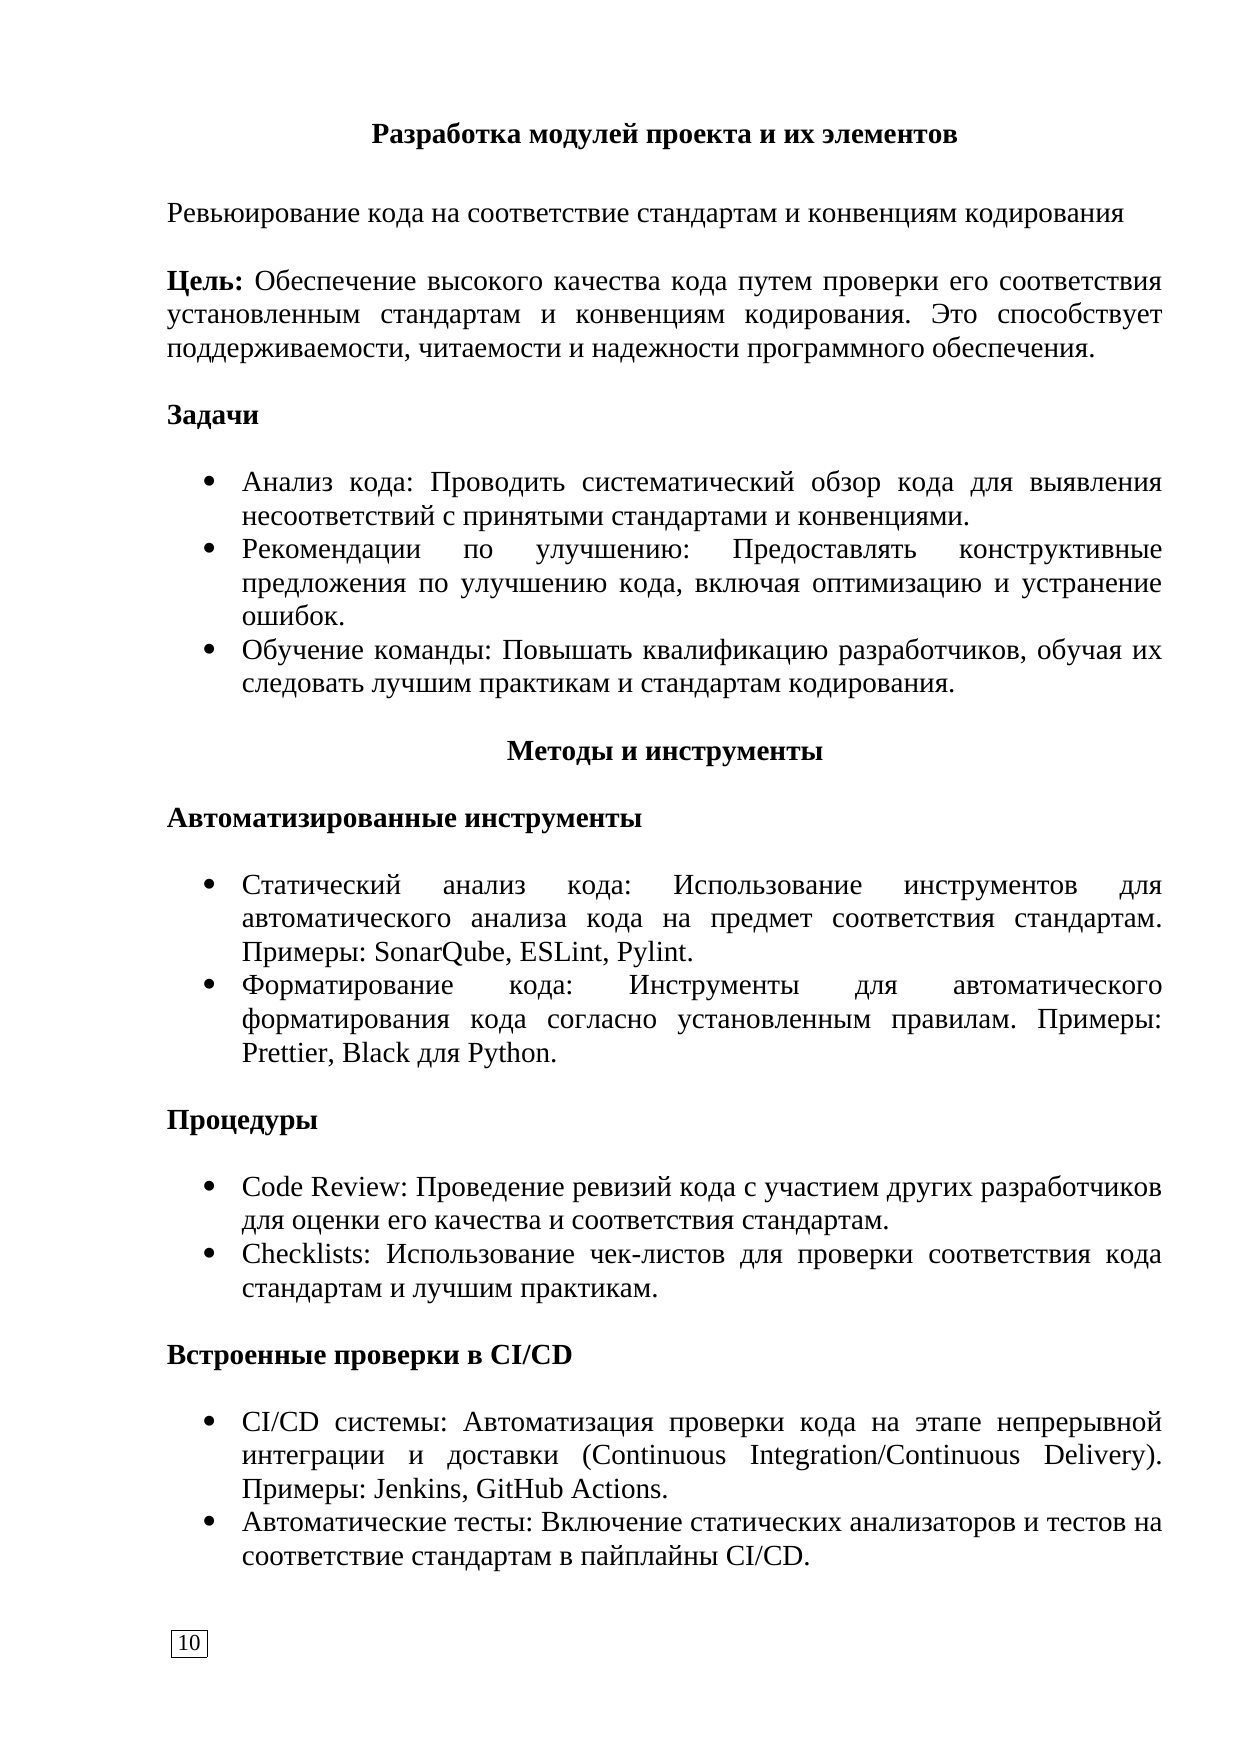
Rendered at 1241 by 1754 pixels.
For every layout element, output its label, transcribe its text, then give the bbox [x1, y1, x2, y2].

list Checklists: Использование чек-листов для проверки соответствия кода стандартам и лучшим практикам. [204, 1236, 1163, 1303]
list CI/CD системы: Автоматизация проверки кода на этапе непрерывной интеграции и доставки (Continuous Integration/Continuous Delivery). Примеры: Jenkins, GitHub Actions. [204, 1404, 1163, 1504]
text Процедуры [167, 1102, 1163, 1135]
list Анализ кода: Проводить систематический обзор кода для выявления несоответствий с принятыми стандартами и конвенциями. [204, 464, 1163, 531]
text Автоматизированные инструменты [167, 800, 1163, 833]
list Обучение команды: Повышать квалификацию разработчиков, обучая их следовать лучшим практикам и стандартам кодирования. [204, 632, 1163, 699]
text Цель: Обеспечение высокого качества кода путем проверки его соответствия установленным стандартам и конвенциям кодирования. Это способствует поддерживаемости, читаемости и надежности программного обеспечения. [167, 263, 1163, 363]
list Автоматические тесты: Включение статических анализаторов и тестов на соответствие стандартам в пайплайны CI/CD. [204, 1504, 1163, 1572]
list Code Review: Проведение ревизий кода с участием других разработчиков для оценки его качества и соответствия стандартам. [204, 1169, 1163, 1236]
subtitle Разработка модулей проекта и их элементов [167, 116, 1163, 149]
list Статический анализ кода: Использование инструментов для автоматического анализа кода на предмет соответствия стандартам. Примеры: SonarQube, ESLint, Pylint. [204, 867, 1163, 967]
text Встроенные проверки в CI/CD [167, 1337, 1163, 1370]
text Задачи [167, 397, 1163, 430]
text Методы и инструменты [167, 733, 1163, 766]
list Форматирование кода: Инструменты для автоматического форматирования кода согласно установленным правилам. Примеры: Prettier, Black для Python. [204, 967, 1163, 1068]
text Ревьюирование кода на соответствие стандартам и конвенциям кодирования [167, 196, 1163, 229]
list Рекомендации по улучшению: Предоставлять конструктивные предложения по улучшению кода, включая оптимизацию и устранение ошибок. [204, 531, 1163, 632]
